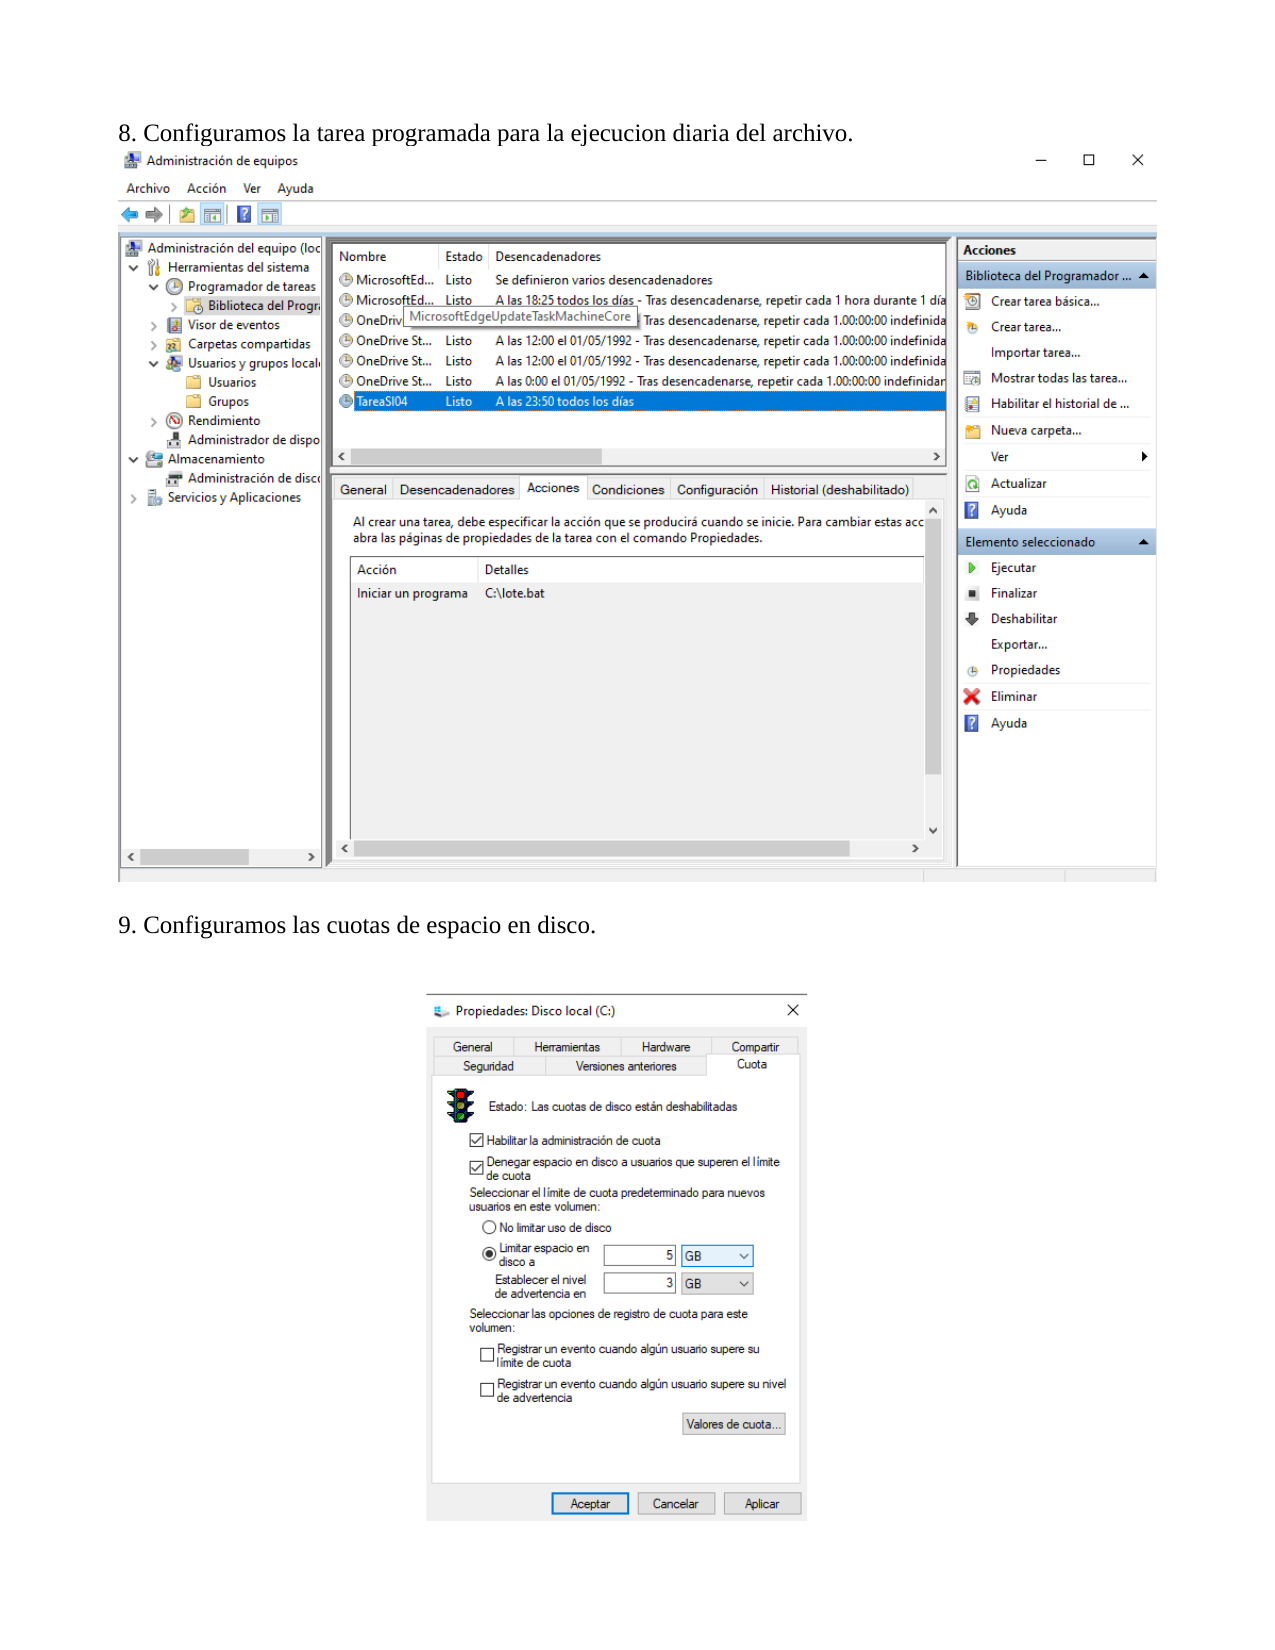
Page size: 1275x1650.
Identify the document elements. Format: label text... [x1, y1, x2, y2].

text 8. Configuramos la tarea programada para la ejecucion diaria del archivo. [118, 118, 1157, 146]
text 9. Configuramos las cuotas de espacio en disco. [118, 910, 1157, 939]
picture [426, 993, 808, 1521]
picture [118, 146, 1157, 882]
